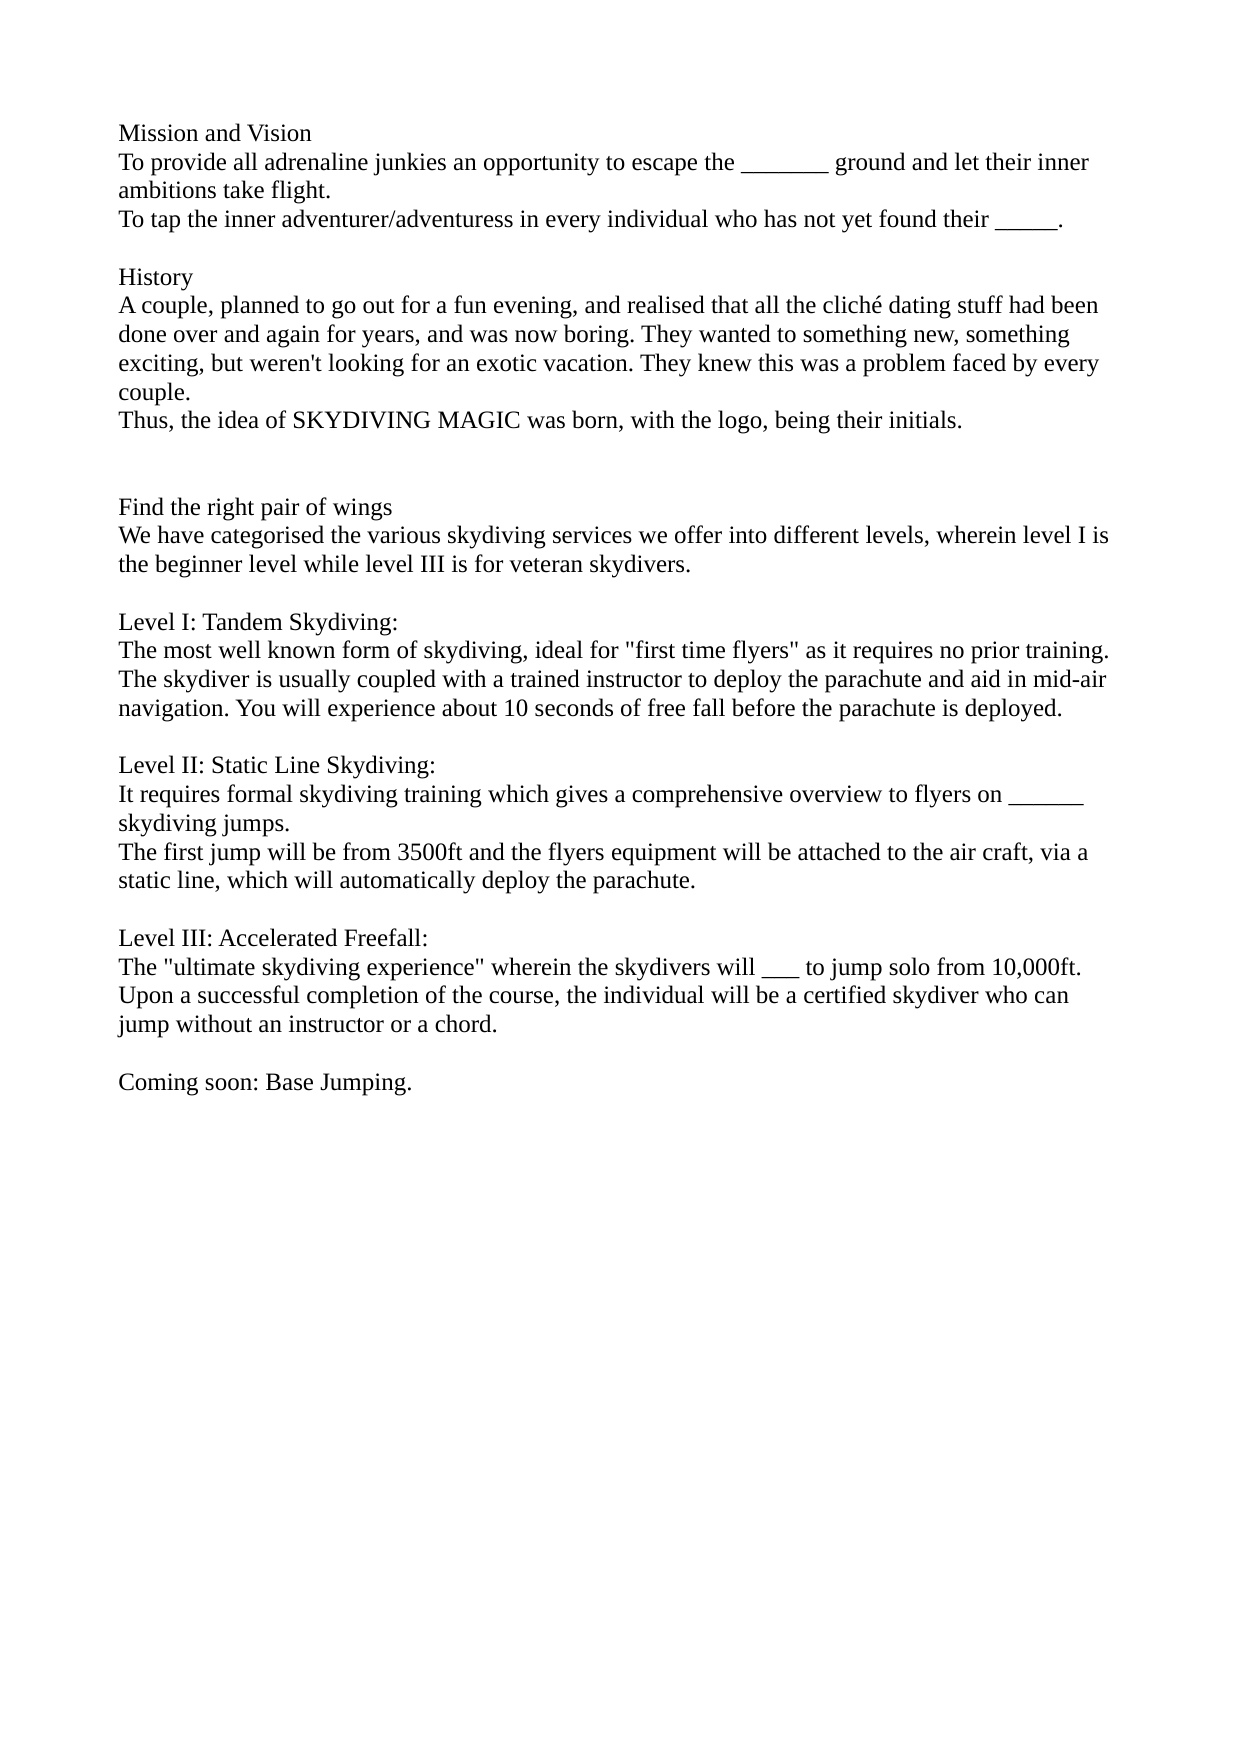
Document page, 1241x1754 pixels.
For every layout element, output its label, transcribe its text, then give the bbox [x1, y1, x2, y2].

text Level I: Tandem Skydiving: [118, 607, 1122, 636]
text It requires formal skydiving training which gives a comprehensive overview to flyers on ______ skydiving jumps. [118, 779, 1122, 837]
text The "ultimate skydiving experience" wherein the skydivers will ___ to jump solo from 10,000ft. [118, 952, 1122, 981]
text Mission and Vision [118, 118, 1122, 147]
text Level III: Accelerated Freefall: [118, 923, 1122, 952]
text To tap the inner adventurer/adventuress in every individual who has not yet found their _____. [118, 204, 1122, 233]
text The skydiver is usually coupled with a trained instructor to deploy the parachute and aid in mid-air navigation. You will experience about 10 seconds of free fall before the parachute is deployed. [118, 664, 1122, 722]
text Upon a successful completion of the course, the individual will be a certified skydiver who can jump without an instructor or a chord. [118, 981, 1122, 1038]
text Thus, the idea of SKYDIVING MAGIC was born, with the logo, being their initials. [118, 406, 1122, 434]
text History [118, 262, 1122, 291]
text We have categorised the various skydiving services we offer into different levels, wherein level I is the beginner level while level III is for veteran skydivers. [118, 521, 1122, 578]
text To provide all adrenaline junkies an opportunity to escape the _______ ground and let their inner ambitions take flight. [118, 147, 1122, 204]
text Coming soon: Base Jumping. [118, 1067, 1122, 1096]
text Find the right pair of wings [118, 492, 1122, 521]
text Level II: Static Line Skydiving: [118, 751, 1122, 779]
text The most well known form of skydiving, ideal for "first time flyers" as it requires no prior training. [118, 636, 1122, 664]
text The first jump will be from 3500ft and the flyers equipment will be attached to the air craft, via a static line, which will automatically deploy the parachute. [118, 837, 1122, 894]
text A couple, planned to go out for a fun evening, and realised that all the cliché dating stuff had been done over and again for years, and was now boring. They wanted to something new, something exciting, but weren't looking for an exotic vacation. They knew this was a problem faced by every couple. [118, 291, 1122, 406]
